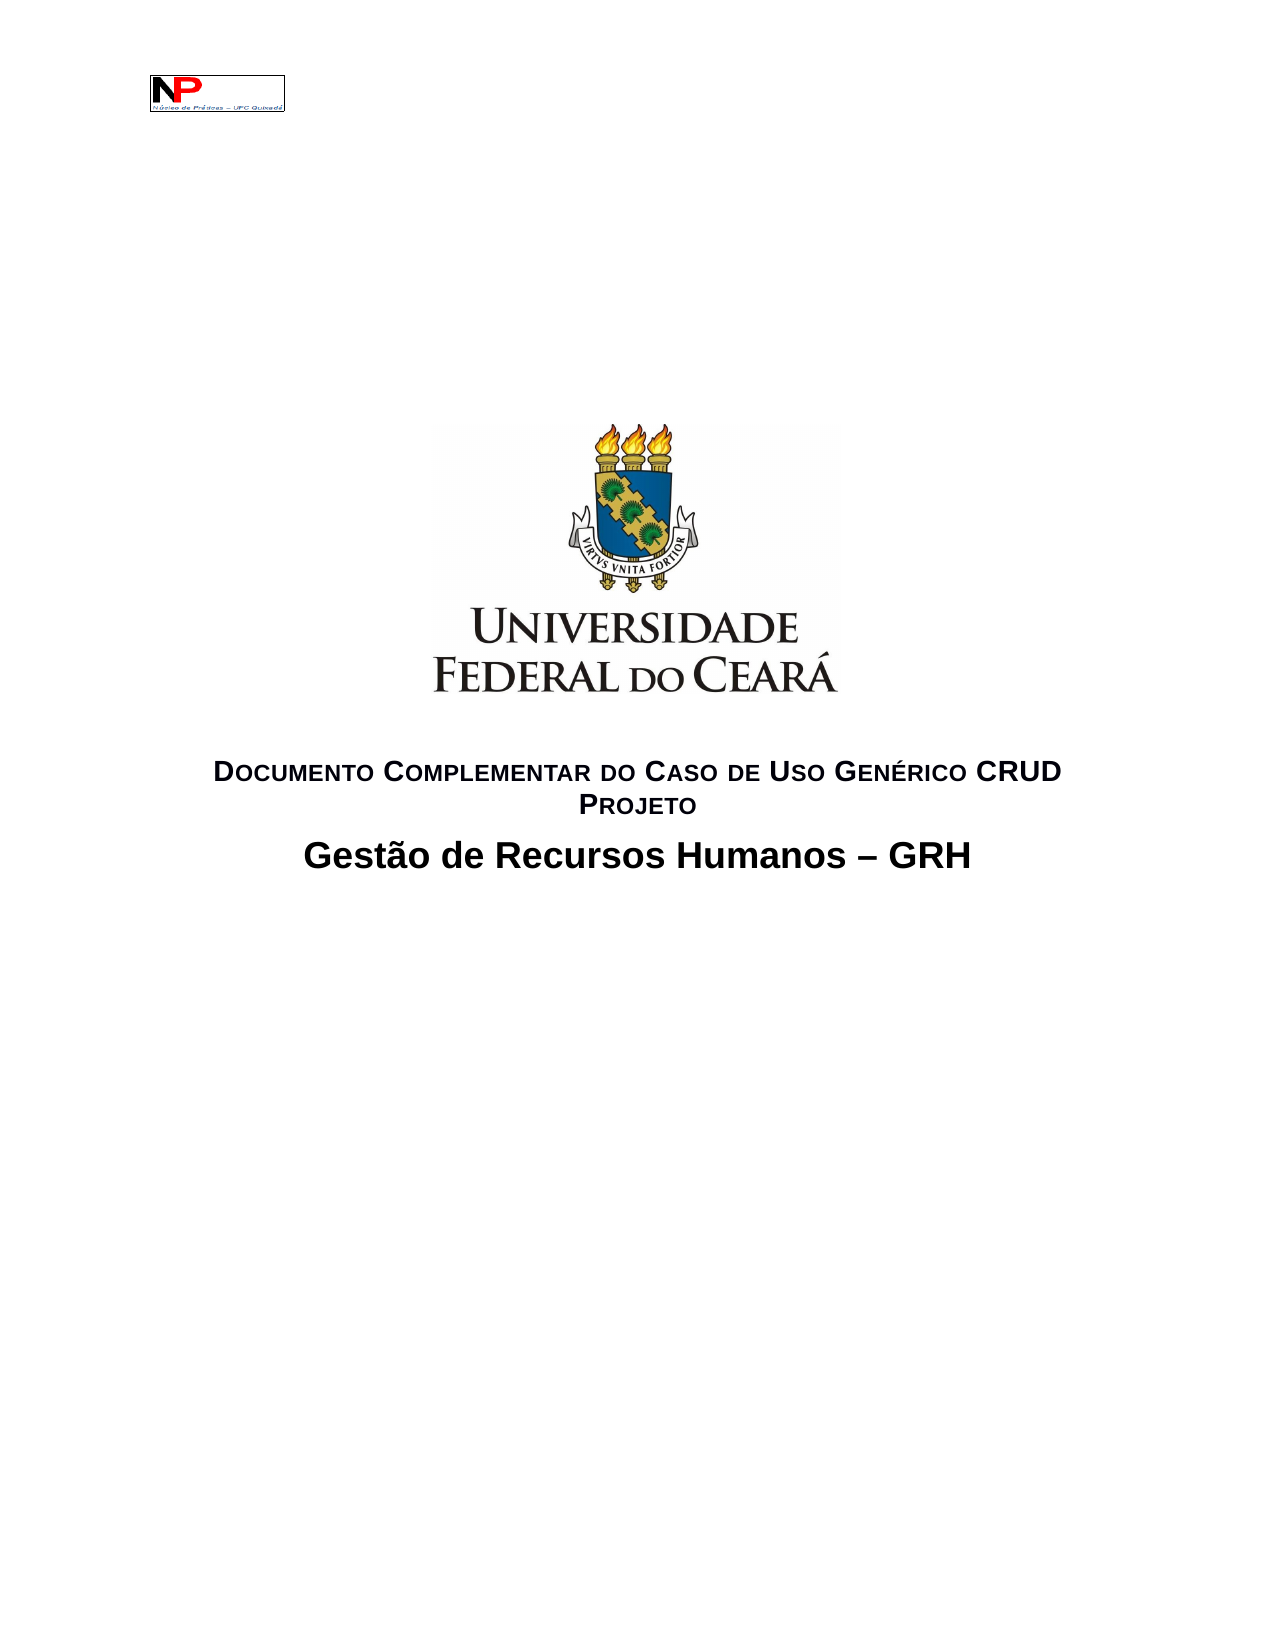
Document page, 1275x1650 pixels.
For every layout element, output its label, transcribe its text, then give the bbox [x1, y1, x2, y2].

picture [431, 424, 841, 694]
picture [151, 76, 284, 111]
text Documento Complementar do Caso de Uso Genérico CRUD Projeto [150, 754, 1125, 821]
text Gestão de Recursos Humanos – GRH [150, 833, 1125, 876]
